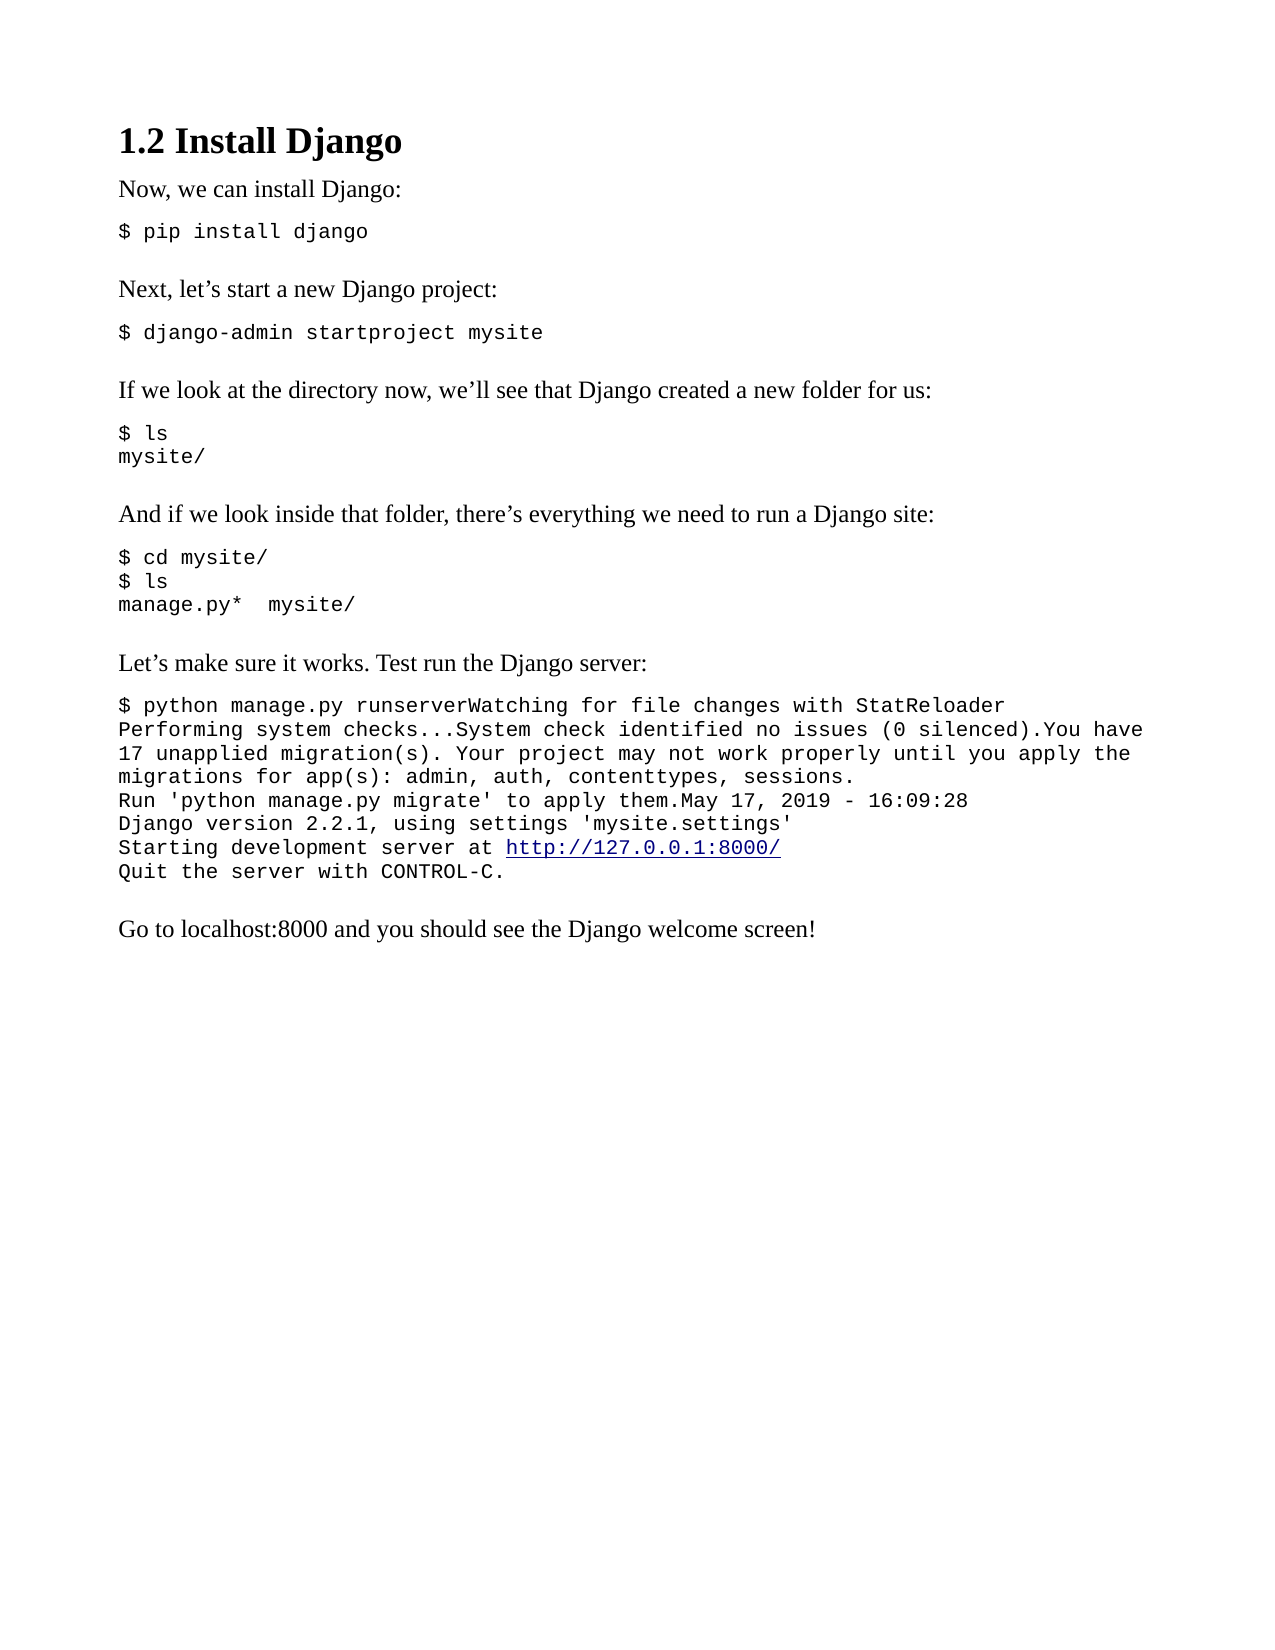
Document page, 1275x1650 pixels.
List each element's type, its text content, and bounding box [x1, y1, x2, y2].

text If we look at the directory now, we’ll see that Django created a new folder for us: [118, 375, 1157, 404]
text Run 'python manage.py migrate' to apply them.May 17, 2019 - 16:09:28 [118, 790, 1157, 813]
text Starting development server at http://127.0.0.1:8000/ [118, 837, 1157, 861]
text $ python manage.py runserverWatching for file changes with StatReloader [118, 695, 1157, 719]
text $ pip install django [118, 221, 1157, 245]
text Performing system checks...System check identified no issues (0 silenced).You have 17 unapplied migration(s). Your project may not work properly until you apply the migrations for app(s): admin, auth, contenttypes, sessions. [118, 719, 1157, 790]
text $ django-admin startproject mysite [118, 322, 1157, 346]
text Now, we can install Django: [118, 174, 1157, 202]
text Django version 2.2.1, using settings 'mysite.settings' [118, 813, 1157, 837]
text Go to localhost:8000 and you should see the Django welcome screen! [118, 914, 1157, 943]
text Quit the server with CONTROL-C. [118, 861, 1157, 884]
text And if we look inside that folder, there’s everything we need to run a Django site: [118, 499, 1157, 528]
text mysite/ [118, 446, 1157, 470]
text $ ls [118, 571, 1157, 594]
subtitle 1.2 Install Django [118, 118, 1157, 161]
text $ cd mysite/ [118, 547, 1157, 571]
text manage.py* mysite/ [118, 594, 1157, 618]
text Next, let’s start a new Django project: [118, 274, 1157, 303]
text Let’s make sure it works. Test run the Django server: [118, 648, 1157, 676]
text $ ls [118, 423, 1157, 446]
